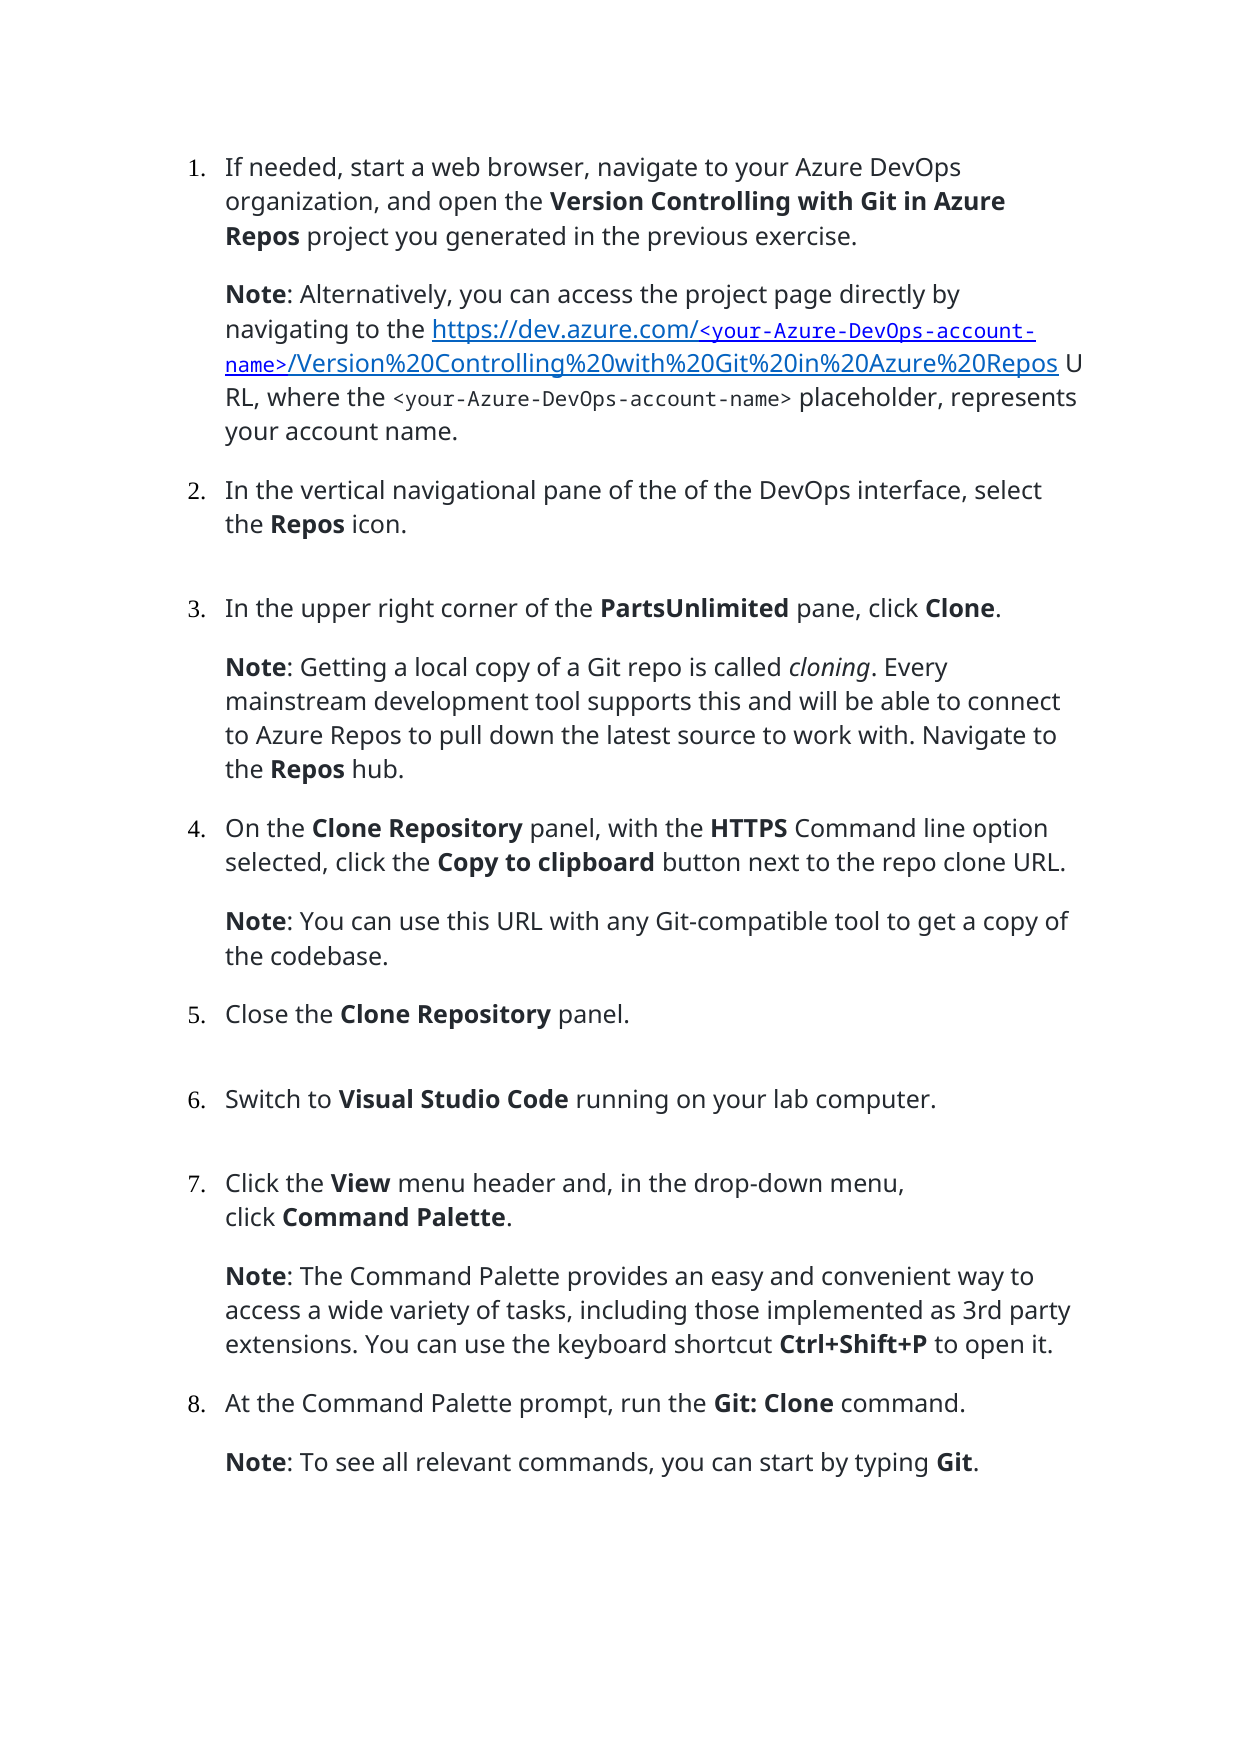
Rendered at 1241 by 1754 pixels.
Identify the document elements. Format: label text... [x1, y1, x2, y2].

text Note: The Command Palette provides an easy and convenient way to access a wide variety of tasks, including those implemented as 3rd party extensions. You can use the keyboard shortcut Ctrl+Shift+P to open it. [225, 1258, 1090, 1361]
list Switch to Visual Studio Code running on your lab computer. [187, 1081, 1090, 1115]
list At the Command Palette prompt, run the Git: Clone command. [187, 1386, 1090, 1420]
list Click the View menu header and, in the drop-down menu, click Command Palette. [187, 1165, 1090, 1233]
text Note: You can use this URL with any Git-compatible tool to get a copy of the codebase. [225, 904, 1090, 972]
text Note: Getting a local copy of a Git repo is called cloning. Every mainstream development tool supports this and will be able to connect to Azure Repos to pull down the latest source to work with. Navigate to the Repos hub. [225, 650, 1090, 786]
list Close the Clone Repository panel. [187, 997, 1090, 1031]
text Note: To see all relevant commands, you can start by typing Git. [225, 1445, 1090, 1479]
list On the Clone Repository panel, with the HTTPS Command line option selected, click the Copy to clipboard button next to the repo clone URL. [187, 811, 1090, 879]
list In the vertical navigational pane of the of the DevOps interface, select the Repos icon. [187, 472, 1090, 541]
text Note: Alternatively, you can access the project page directly by navigating to the https://dev.azure.com/<your-Azure-DevOps-account-name>/Version%20Controlling%20with%20Git%20in%20Azure%20Repos URL, where the <your-Azure-DevOps-account-name> placeholder, represents your account name. [225, 277, 1090, 447]
list If needed, start a web browser, navigate to your Azure DevOps organization, and open the Version Controlling with Git in Azure Repos project you generated in the previous exercise. [187, 150, 1090, 252]
list In the upper right corner of the PartsUnlimited pane, click Clone. [187, 591, 1090, 625]
